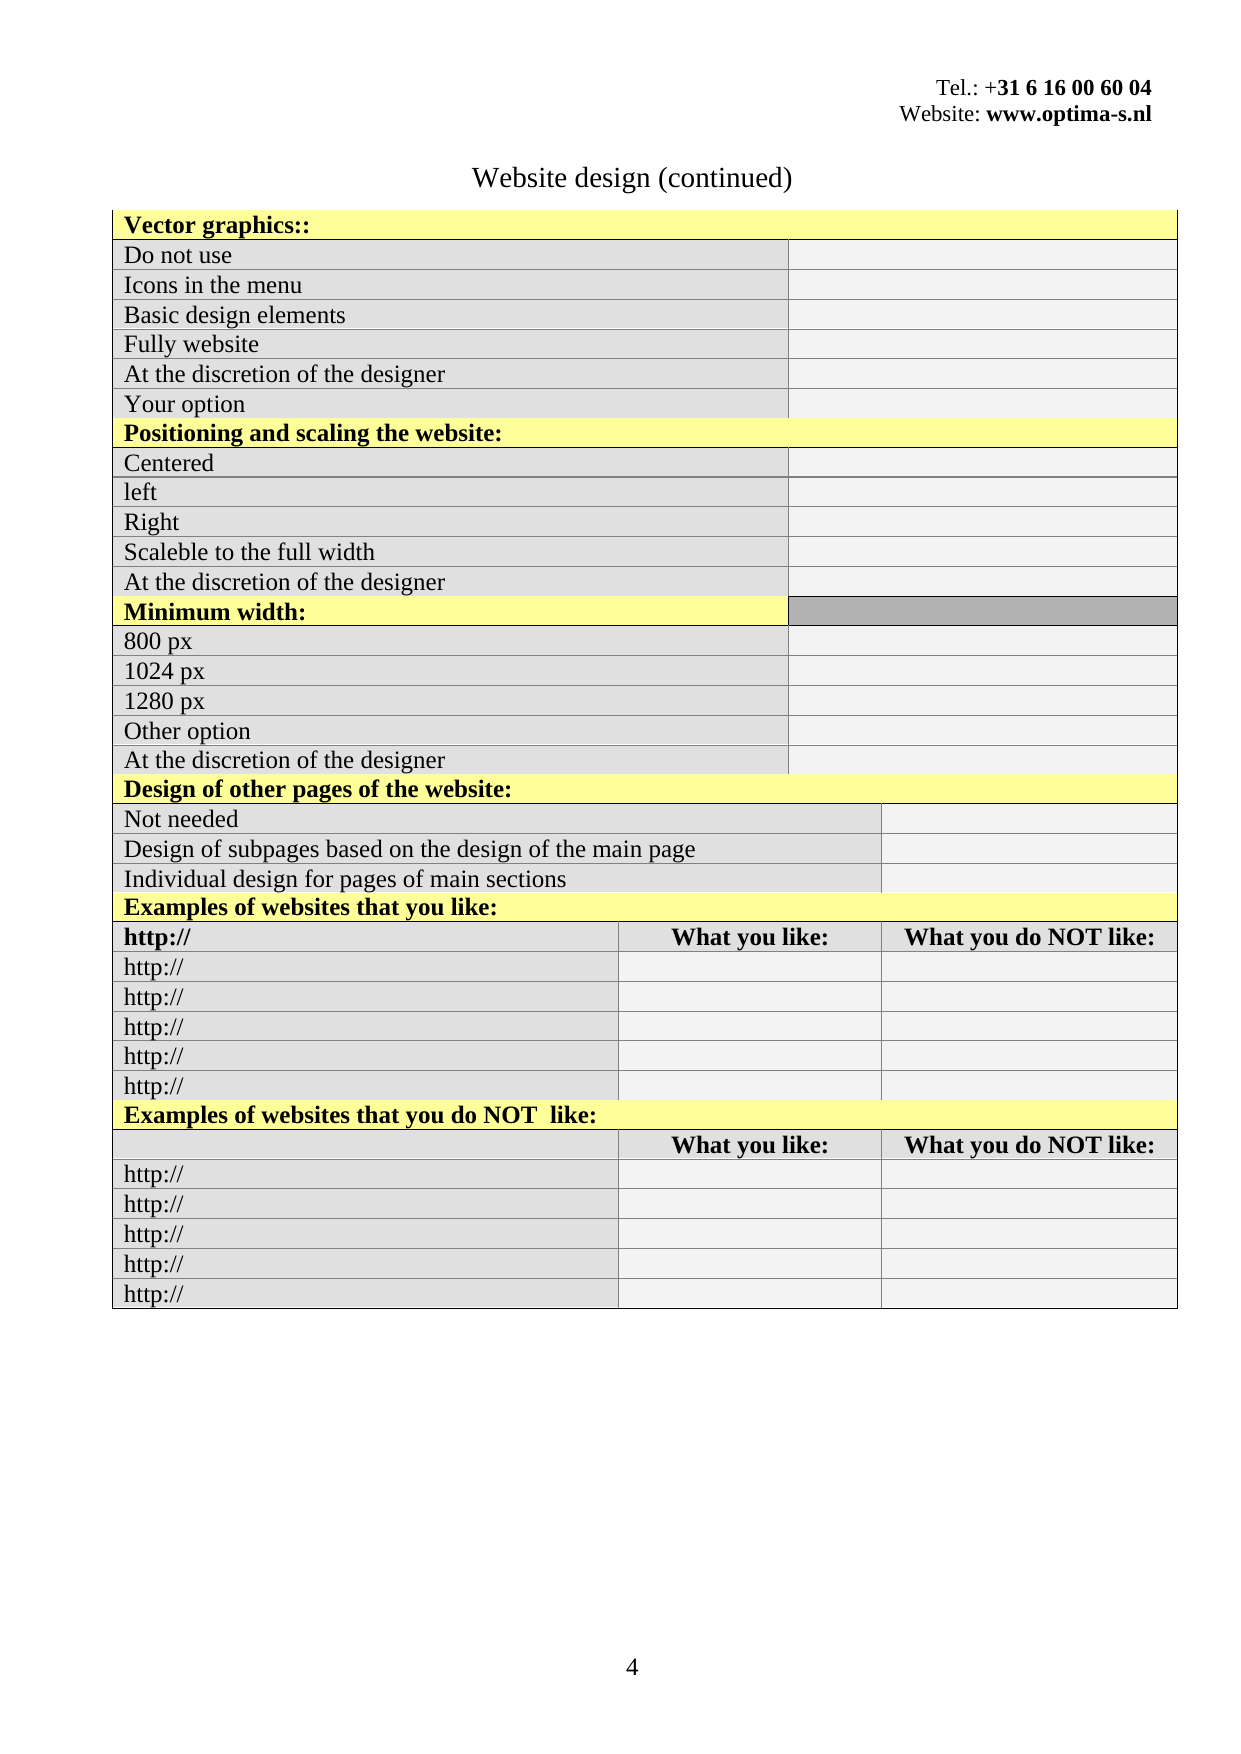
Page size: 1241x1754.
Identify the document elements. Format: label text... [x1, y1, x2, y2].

table_cell [882, 1249, 1177, 1278]
table_cell [789, 626, 1177, 655]
table_cell [619, 1012, 881, 1040]
table_cell [789, 537, 1177, 566]
table_cell [789, 686, 1177, 715]
table_cell Minimum width: [113, 596, 788, 625]
table_cell Individual design for pages of main sections [113, 864, 881, 892]
table_cell [882, 834, 1177, 863]
table_cell http:// [113, 1071, 618, 1100]
table_cell [619, 1219, 881, 1248]
table_cell Basic design elements [113, 300, 788, 328]
text Website design (continued) [112, 160, 1152, 193]
table_cell [882, 1071, 1177, 1100]
table_cell Not needed [113, 804, 881, 833]
table_cell http:// [113, 1160, 618, 1188]
table_cell left [113, 478, 788, 506]
table_cell [619, 952, 881, 981]
table_cell [789, 656, 1177, 685]
table_cell [113, 1130, 618, 1158]
table_cell http:// [113, 922, 618, 951]
table_cell 800 px [113, 626, 788, 655]
table_cell [789, 359, 1177, 388]
table_cell 1024 px [113, 656, 788, 685]
table_cell [619, 1279, 881, 1307]
table_cell 1280 px [113, 686, 788, 715]
table_cell Examples of websites that you like: [113, 893, 1177, 921]
table_cell [789, 389, 1177, 418]
table_cell [882, 864, 1177, 892]
table_cell http:// [113, 1219, 618, 1248]
table_cell http:// [113, 1041, 618, 1070]
table_cell Design of subpages based on the design of the main page [113, 834, 881, 863]
table_cell [789, 507, 1177, 536]
table_cell [882, 1189, 1177, 1218]
table_cell [619, 1249, 881, 1278]
table_cell [882, 1160, 1177, 1188]
table_cell [789, 300, 1177, 328]
table_cell [789, 330, 1177, 358]
table_cell [789, 567, 1177, 596]
table_cell What you do NOT like: [882, 922, 1177, 951]
table_cell [882, 804, 1177, 833]
table_cell [882, 1219, 1177, 1248]
table_cell [789, 597, 1177, 625]
table_cell [789, 746, 1177, 774]
table_cell [619, 1189, 881, 1218]
table_cell [619, 1071, 881, 1100]
table_cell http:// [113, 982, 618, 1011]
table_cell [619, 1041, 881, 1070]
table_cell Do not use [113, 240, 788, 269]
table_cell http:// [113, 1249, 618, 1278]
table_cell [882, 1041, 1177, 1070]
table_cell What you like: [619, 922, 881, 951]
table_cell http:// [113, 1279, 618, 1307]
table_header Vector graphics:: [113, 210, 1177, 239]
table_cell Design of other pages of the website: [113, 774, 1177, 803]
table_cell [619, 1160, 881, 1188]
table_cell Centered [113, 448, 788, 476]
table_cell Icons in the menu [113, 270, 788, 299]
table_cell [882, 1279, 1177, 1307]
table_cell [882, 1012, 1177, 1040]
table_cell [789, 478, 1177, 506]
table_cell [619, 982, 881, 1011]
table_cell [789, 270, 1177, 299]
table_cell At the discretion of the designer [113, 567, 788, 596]
table_cell [789, 716, 1177, 744]
table_cell Positioning and scaling the website: [113, 418, 1177, 447]
table_cell [882, 982, 1177, 1011]
table_cell Examples of websites that you do NOT like: [113, 1100, 1177, 1129]
table_cell What you do NOT like: [882, 1130, 1177, 1158]
table_cell At the discretion of the designer [113, 746, 788, 774]
table_cell [882, 952, 1177, 981]
table_cell Fully website [113, 330, 788, 358]
table_cell [789, 448, 1177, 476]
table_cell Your option [113, 389, 788, 418]
table_cell At the discretion of the designer [113, 359, 788, 388]
table_cell Right [113, 507, 788, 536]
table_cell [789, 240, 1177, 269]
table_cell What you like: [619, 1130, 881, 1158]
table_cell Other option [113, 716, 788, 744]
table_cell http:// [113, 1012, 618, 1040]
table_cell Scaleble to the full width [113, 537, 788, 566]
table_cell http:// [113, 1189, 618, 1218]
table_cell http:// [113, 952, 618, 981]
